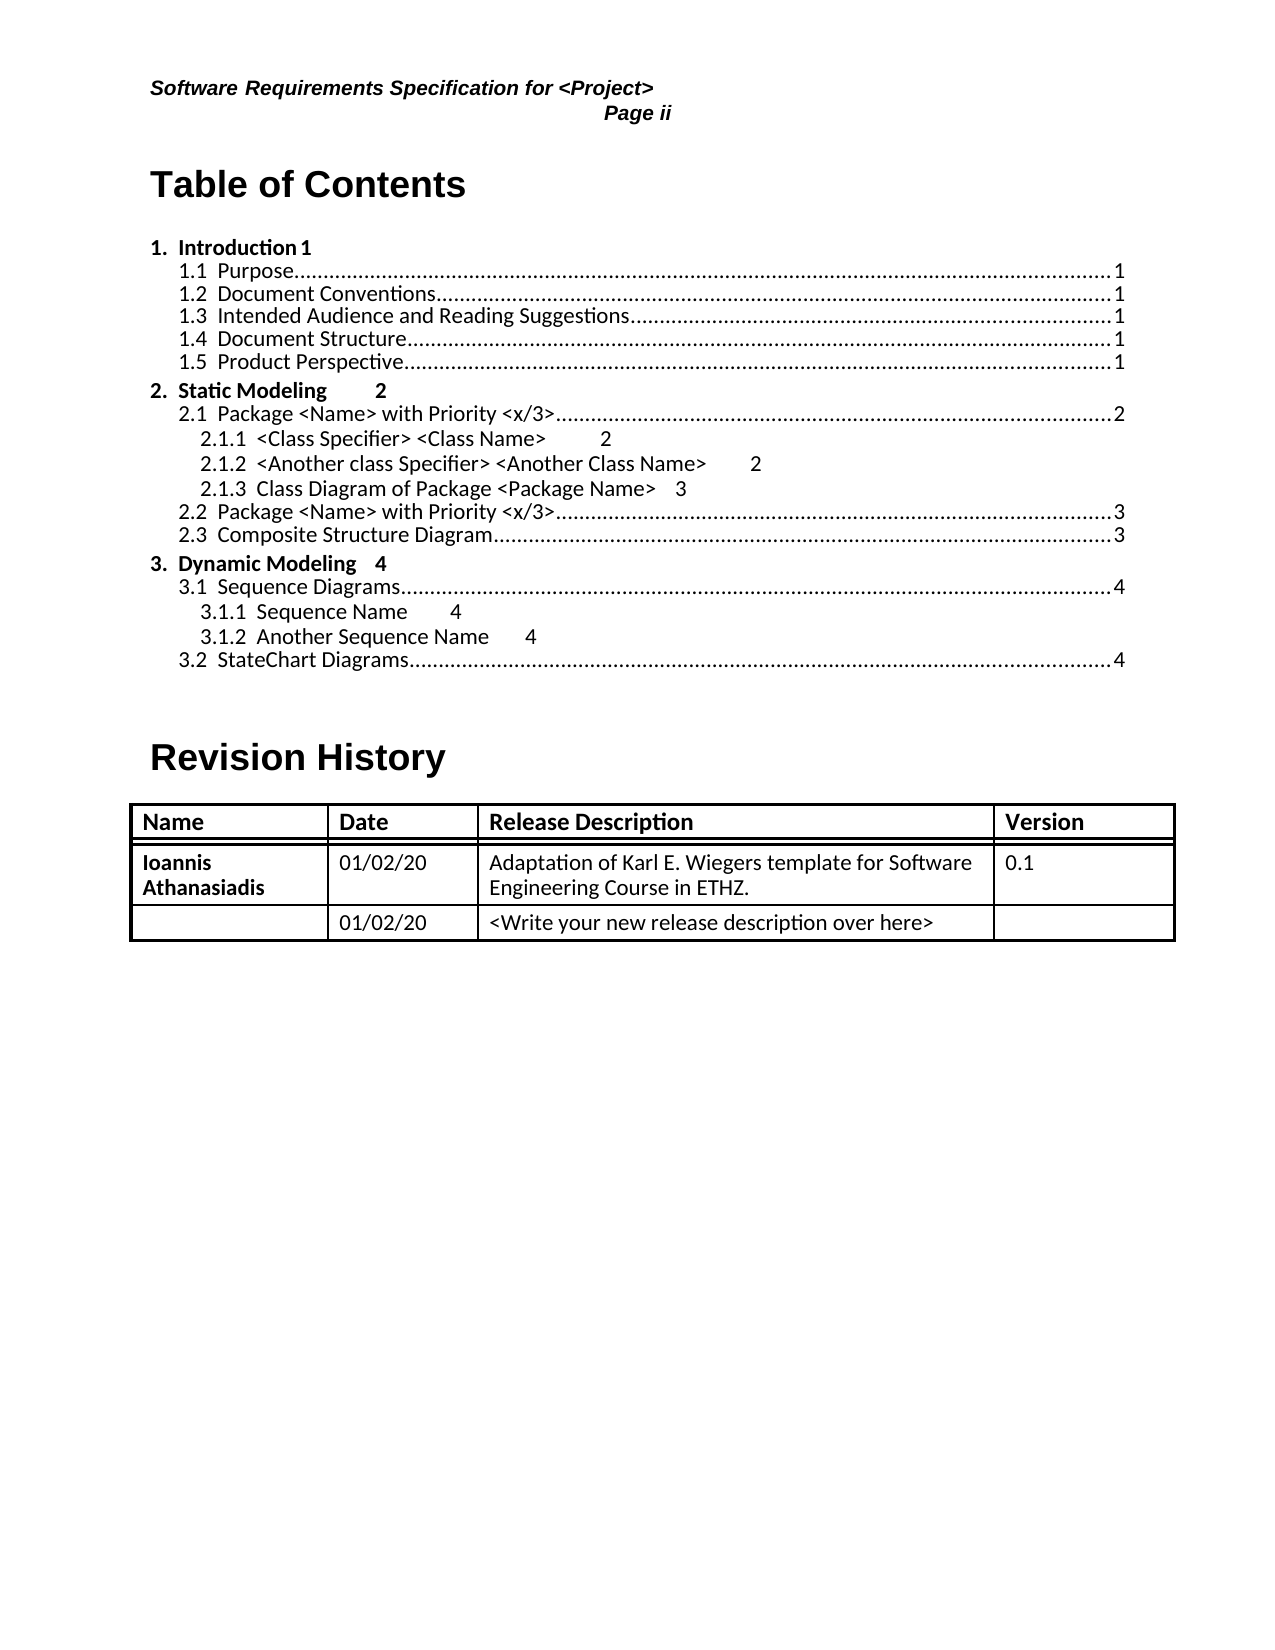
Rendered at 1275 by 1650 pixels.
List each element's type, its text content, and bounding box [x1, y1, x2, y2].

table_header Name [133, 806, 327, 837]
text 2. Static Modeling 2 [150, 381, 1125, 403]
text Table of Contents [150, 162, 1125, 206]
text 3.1 Sequence Diagrams 4 [178, 576, 1125, 599]
text 3.1.2 Another Sequence Name 4 [200, 624, 1125, 649]
text 3.1.1 Sequence Name 4 [200, 599, 1125, 624]
table_cell Ioannis Athanasiadis [133, 846, 327, 904]
table_cell 01/02/20 [329, 906, 477, 939]
table_header Release Description [479, 806, 993, 837]
text 2.1 Package <Name> with Priority <x/3> 2 [178, 403, 1125, 426]
table_header Version [995, 806, 1173, 837]
table_cell [133, 906, 327, 939]
text 3.2 StateChart Diagrams 4 [178, 649, 1125, 672]
text 3. Dynamic Modeling 4 [150, 553, 1125, 576]
table_cell Adaptation of Karl E. Wiegers template for Software Engineering Course in ETHZ. [479, 846, 993, 904]
text 2.1.1 <Class Specifier> <Class Name> 2 [200, 426, 1125, 451]
text 2.1.3 Class Diagram of Package <Package Name> 3 [200, 476, 1125, 501]
text 1.3 Intended Audience and Reading Suggestions 1 [178, 306, 1125, 328]
text Revision History [150, 735, 1125, 778]
text 1.1 Purpose 1 [178, 260, 1125, 283]
table_cell 01/02/20 [329, 846, 477, 904]
text 1. Introduction 1 [150, 237, 1125, 260]
table_cell 0.1 [995, 846, 1173, 904]
table_cell [995, 906, 1173, 939]
table_header Date [329, 806, 477, 837]
text 2.1.2 <Another class Specifier> <Another Class Name> 2 [200, 451, 1125, 476]
text 1.5 Product Perspective 1 [178, 351, 1125, 374]
text 2.3 Composite Structure Diagram 3 [178, 524, 1125, 547]
text 1.2 Document Conventions 1 [178, 283, 1125, 306]
text 2.2 Package <Name> with Priority <x/3> 3 [178, 501, 1125, 524]
table_cell <Write your new release description over here> [479, 906, 993, 939]
text 1.4 Document Structure 1 [178, 328, 1125, 351]
